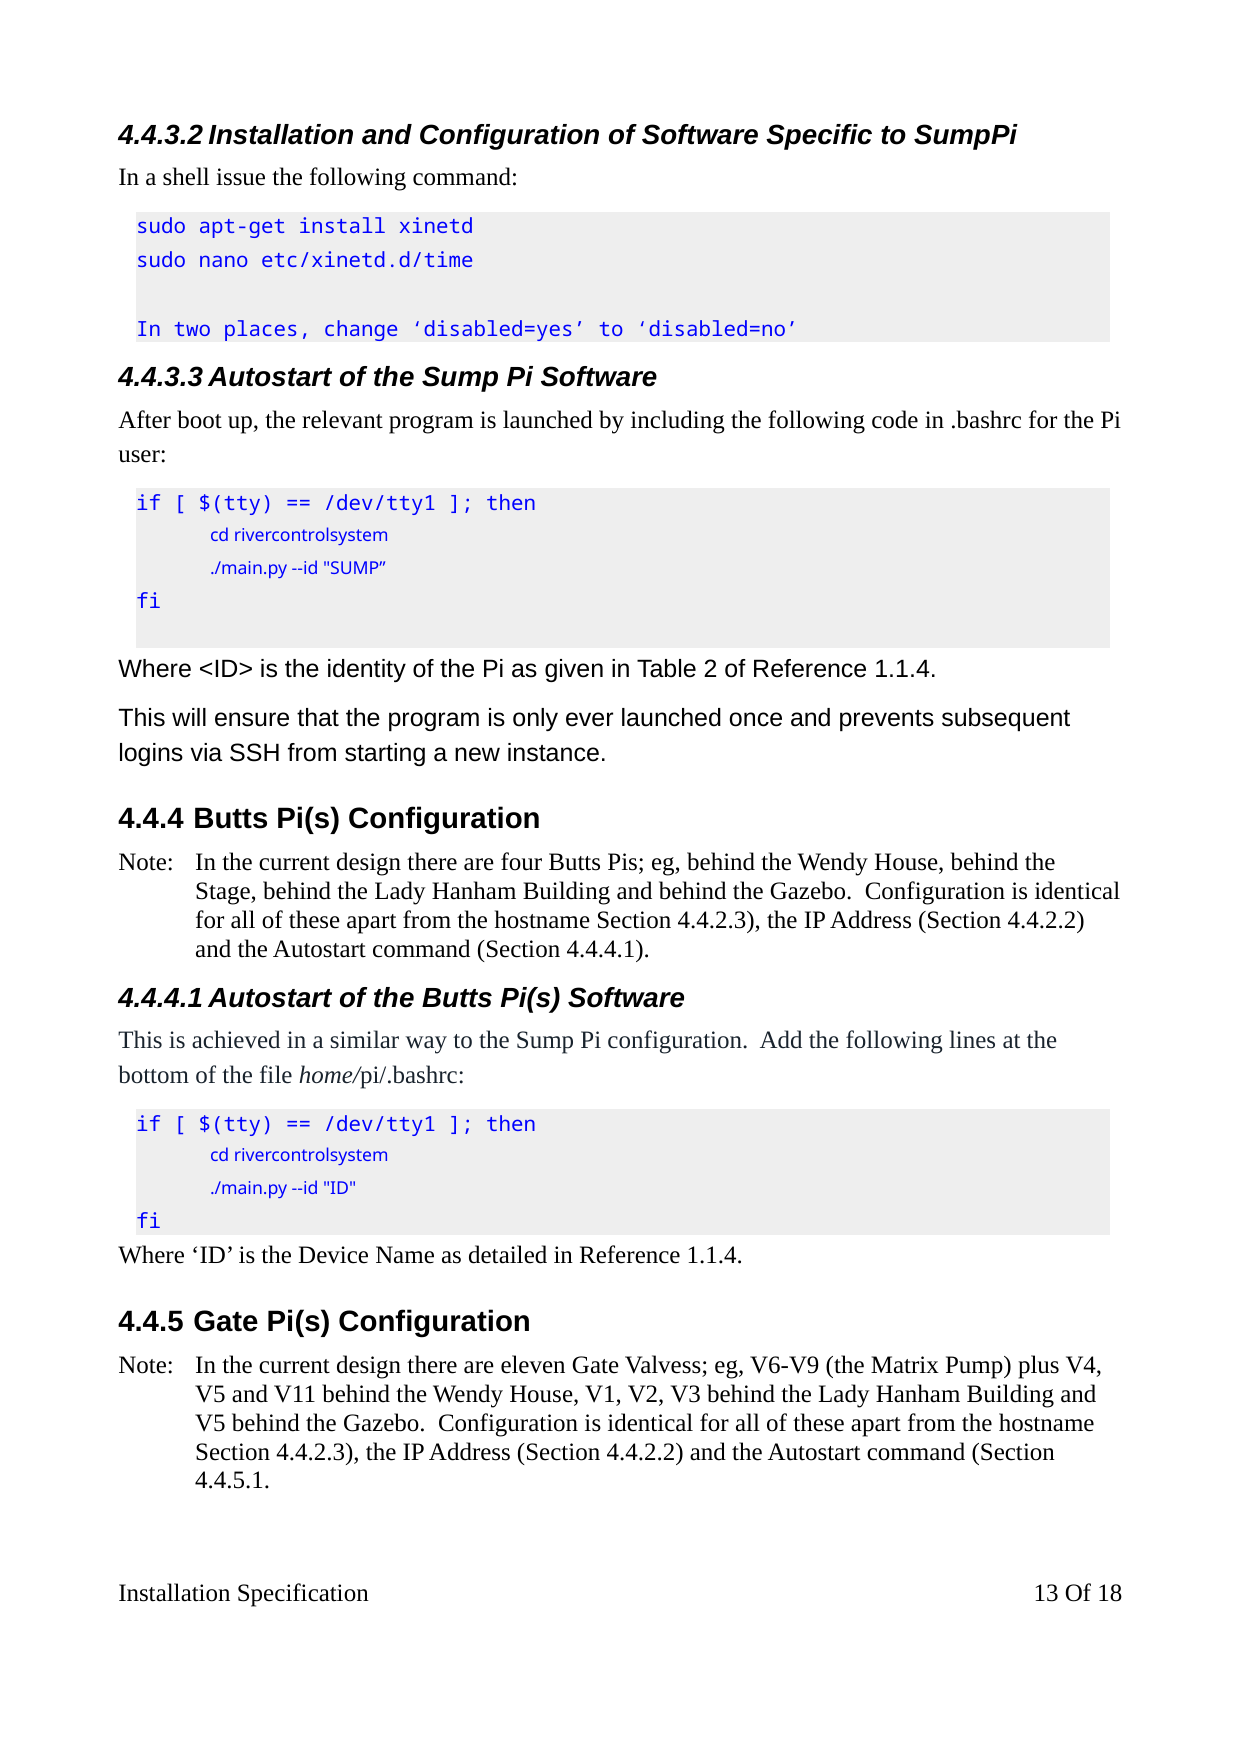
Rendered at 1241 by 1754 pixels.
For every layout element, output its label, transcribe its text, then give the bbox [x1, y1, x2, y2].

text if [ $(tty) == /dev/tty1 ]; then [136, 488, 1110, 517]
subtitle Gate Pi(s) Configuration [118, 1304, 1122, 1338]
subtitle Autostart of the Butts Pi(s) Software [118, 981, 1122, 1013]
text sudo nano etc/xinetd.d/time [136, 246, 1110, 274]
text Where <ID> is the identity of the Pi as given in Table 2 of Reference 1.1.4. [118, 654, 1122, 683]
text fi [136, 586, 1110, 614]
subtitle Autostart of the Sump Pi Software [118, 360, 1122, 392]
text cd rivercontrolsystem ./main.py --id "ID" [136, 1143, 1110, 1201]
text Where ‘ID’ is the Device Name as detailed in Reference 1.1.4. [118, 1241, 1122, 1269]
text Note: In the current design there are four Butts Pis; eg, behind the Wendy House, behind the Stage, behind the Lady Hanham Building and behind the Gazebo. Configuration is identical for all of these apart from the hostname Section 4.4.2.3), the IP Address (Section 4.4.2.2) and the Autostart command (Section 4.4.4.1). [118, 847, 1122, 962]
text cd rivercontrolsystem ./main.py --id "SUMP” [136, 522, 1110, 580]
text This is achieved in a similar way to the Sump Pi configuration. Add the following lines at the bottom of the file home/pi/.bashrc: [118, 1025, 1122, 1088]
text fi [136, 1207, 1110, 1235]
text This will ensure that the program is only ever launched once and prevents subsequent logins via SSH from starting a new instance. [118, 703, 1122, 766]
subtitle Installation and Configuration of Software Specific to SumpPi [118, 118, 1122, 150]
text In two places, change ‘disabled=yes’ to ‘disabled=no’ [136, 314, 1110, 342]
text Note: In the current design there are eleven Gate Valvess; eg, V6-V9 (the Matrix Pump) plus V4, V5 and V11 behind the Wendy House, V1, V2, V3 behind the Lady Hanham Building and V5 behind the Gazebo. Configuration is identical for all of these apart from the hostname Section 4.4.2.3), the IP Address (Section 4.4.2.2) and the Autostart command (Section 4.4.5.1. [118, 1351, 1122, 1494]
text if [ $(tty) == /dev/tty1 ]; then [136, 1109, 1110, 1137]
text sudo apt-get install xinetd [136, 212, 1110, 240]
subtitle Butts Pi(s) Configuration [118, 801, 1122, 835]
text In a shell issue the following command: [118, 162, 1122, 191]
text After boot up, the relevant program is launched by including the following code in .bashrc for the Pi user: [118, 405, 1122, 468]
